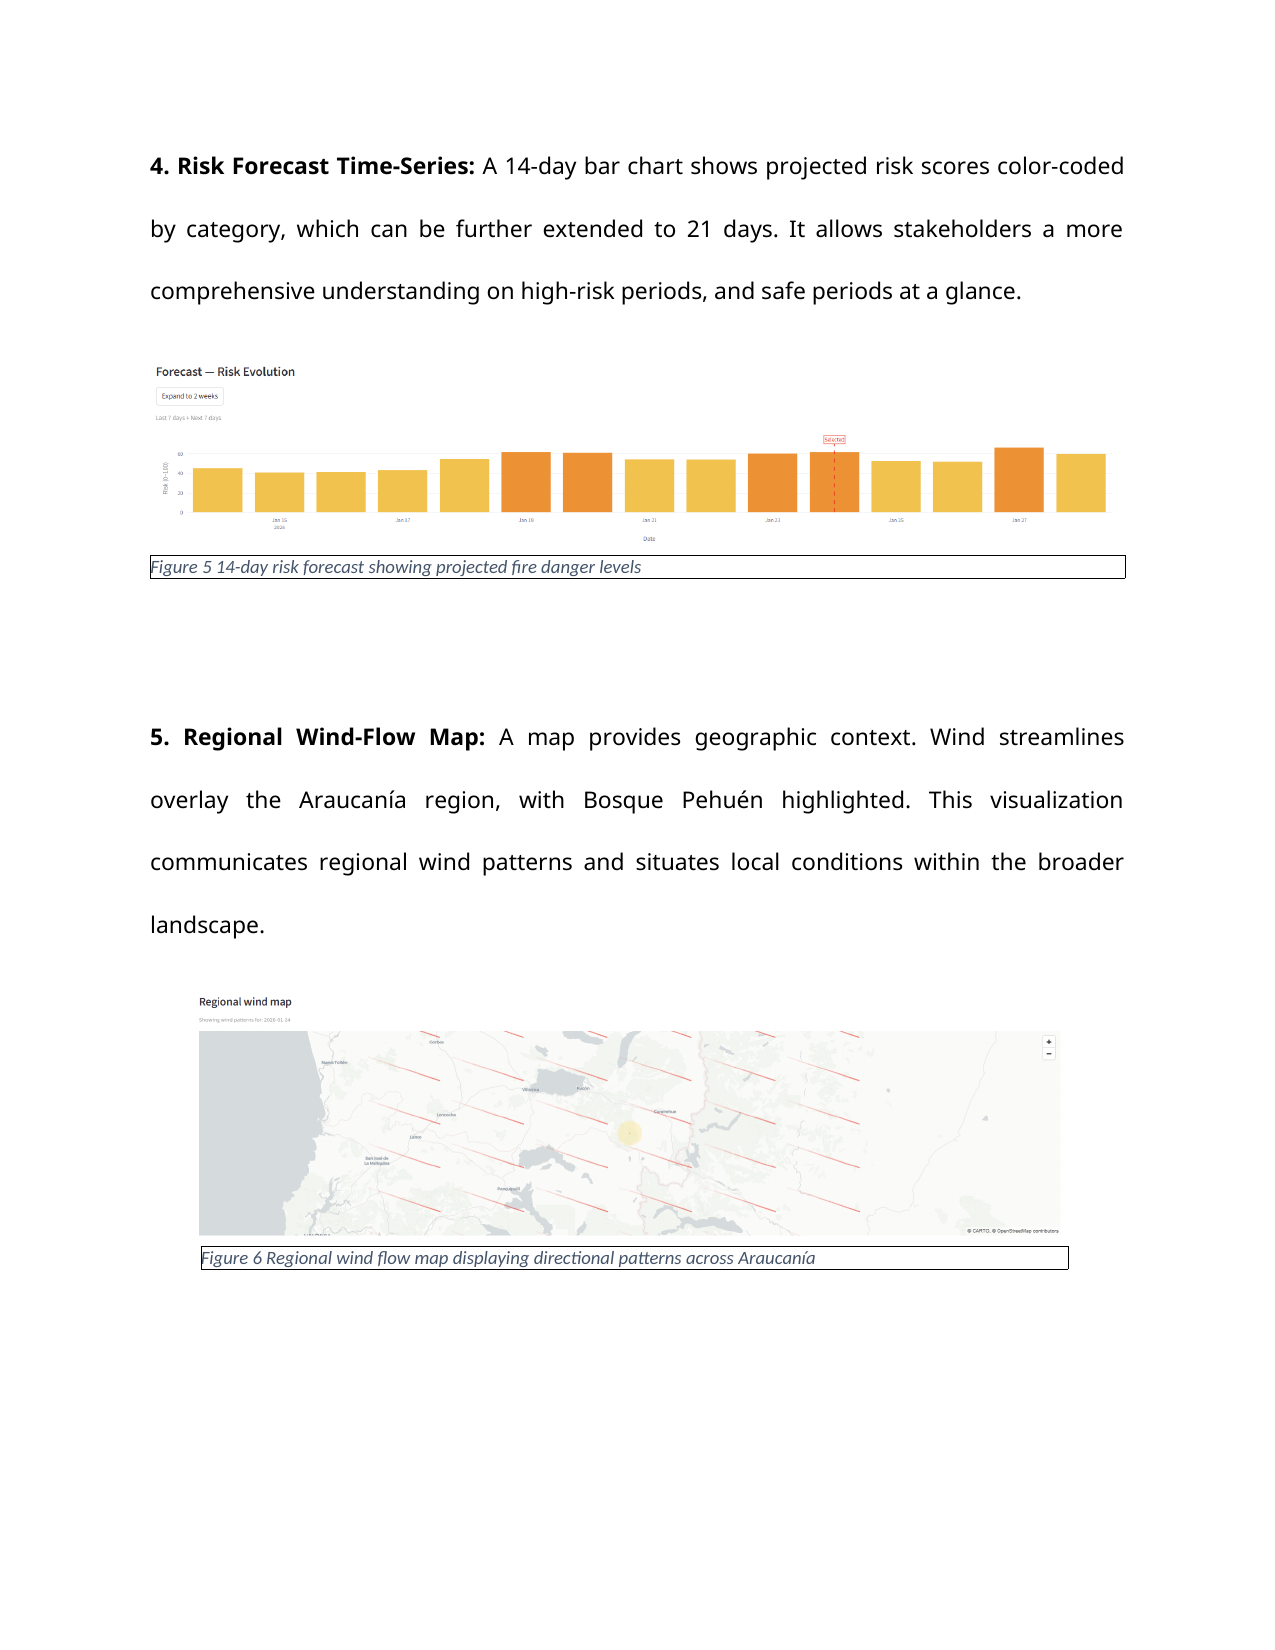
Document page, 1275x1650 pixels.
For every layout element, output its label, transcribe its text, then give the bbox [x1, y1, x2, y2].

picture [196, 995, 1065, 1239]
subtitle 4. Risk Forecast Time-Series: A 14-day bar chart shows projected risk scores color-coded by category, which can be further extended to 21 days. It allows stakeholders a more comprehensive understanding on high-risk periods, and safe periods at a glance. [150, 150, 1125, 306]
text Figure 6 Regional wind flow map displaying directional patterns across Araucanía [202, 1247, 1068, 1269]
picture [150, 359, 1125, 546]
text Figure 5 14-day risk forecast showing projected fire danger levels [151, 556, 1125, 578]
subtitle 5. Regional Wind-Flow Map: A map provides geographic context. Wind streamlines overlay the Araucanía region, with Bosque Pehuén highlighted. This visualization communicates regional wind patterns and situates local conditions within the broader landscape. [150, 721, 1125, 940]
